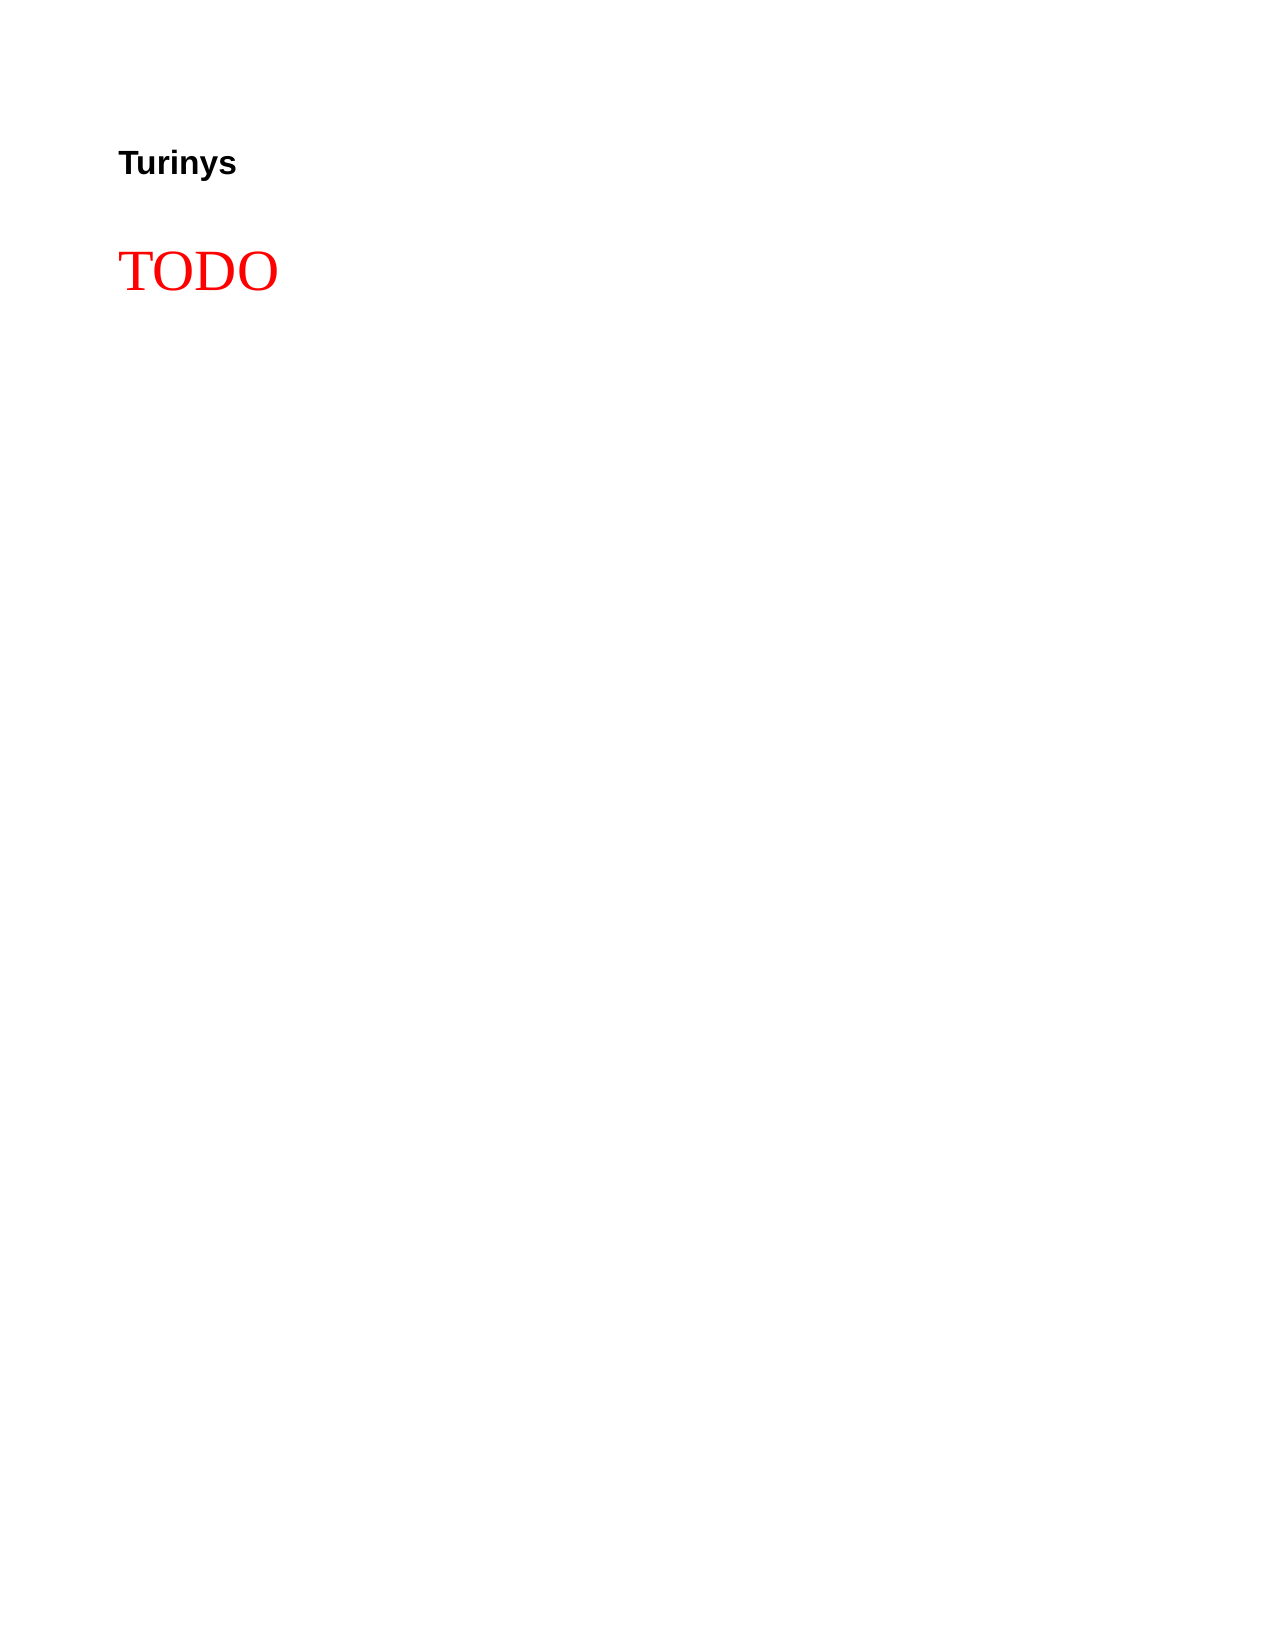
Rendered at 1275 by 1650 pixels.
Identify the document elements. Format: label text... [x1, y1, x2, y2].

subtitle Turinys [118, 143, 1157, 182]
text TODO [118, 236, 1157, 303]
